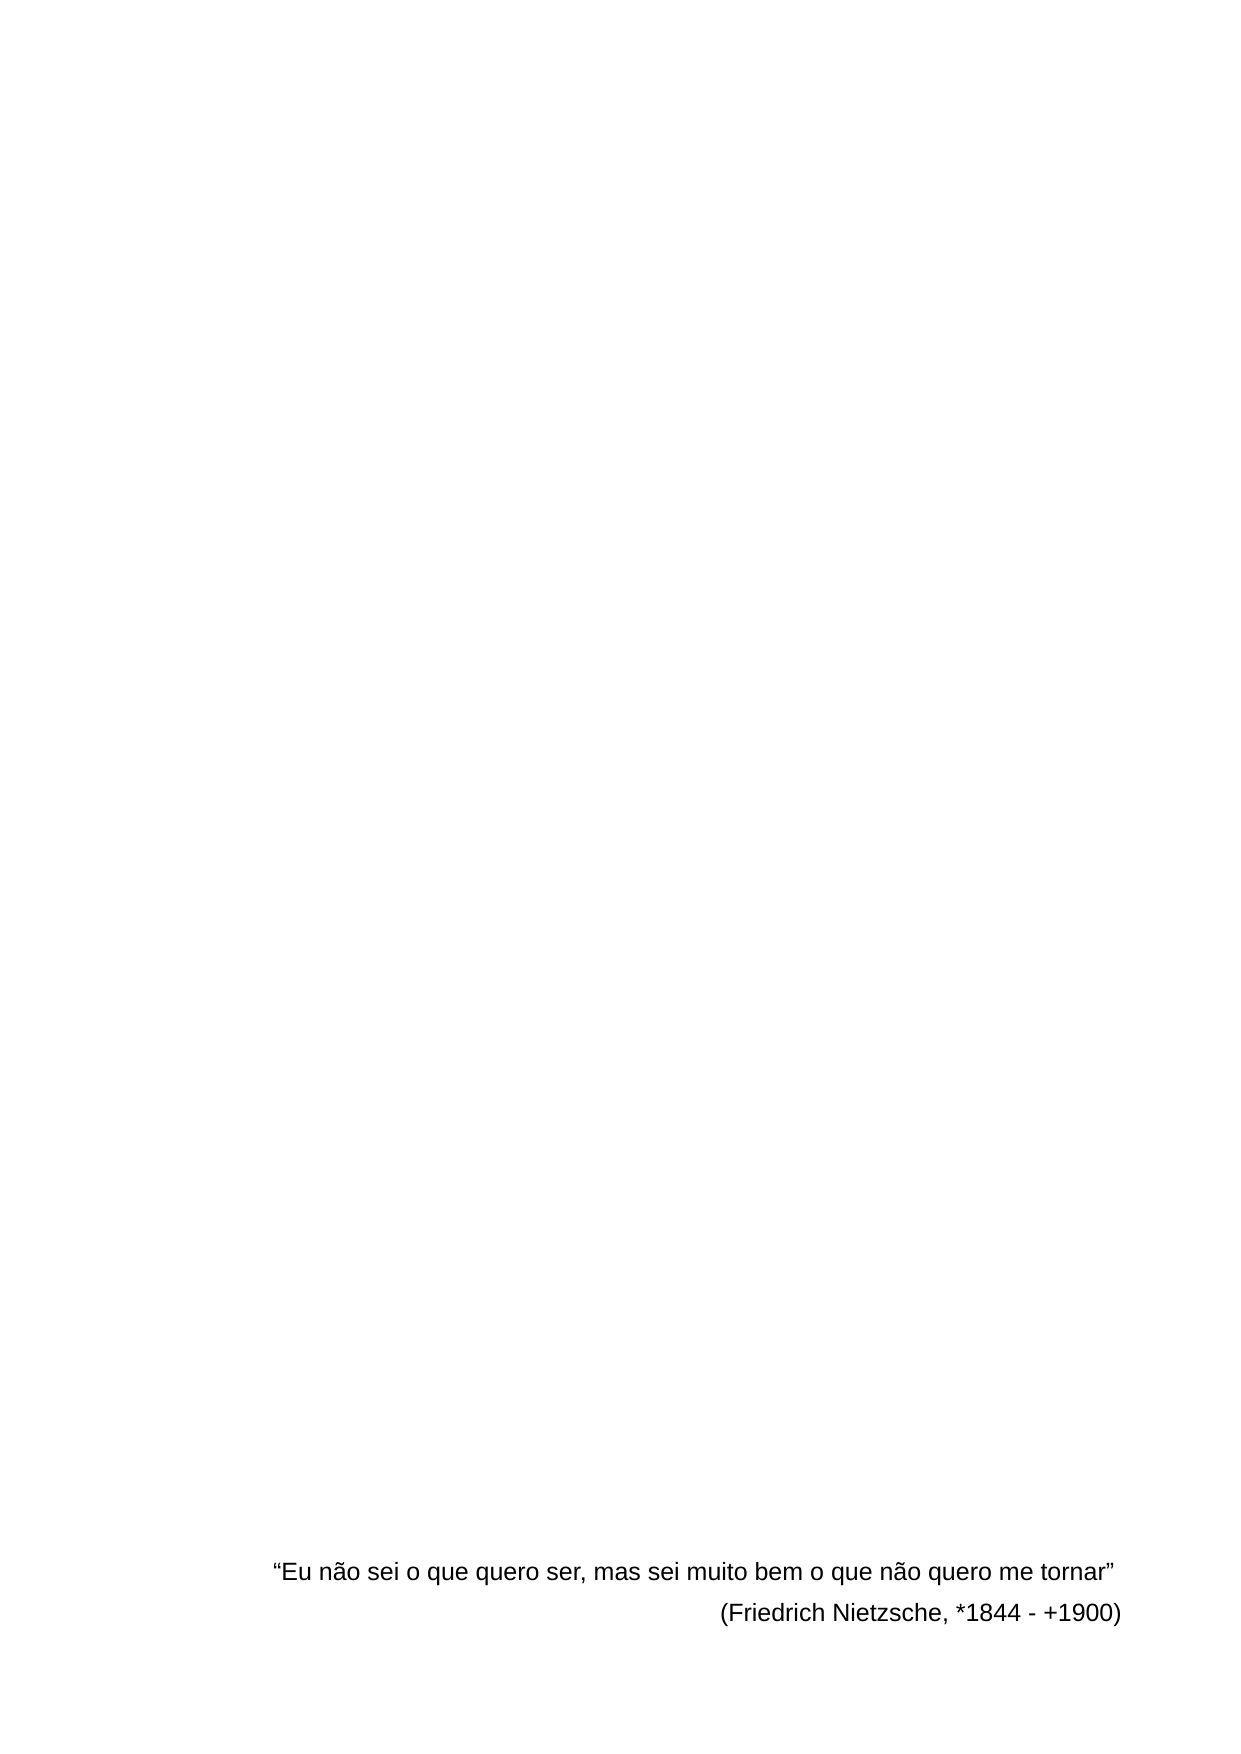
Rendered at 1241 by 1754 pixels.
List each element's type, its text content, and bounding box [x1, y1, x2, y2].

text “Eu não sei o que quero ser, mas sei muito bem o que não quero me tornar” [177, 1557, 1122, 1586]
text (Friedrich Nietzsche, *1844 - +1900) [177, 1598, 1122, 1627]
